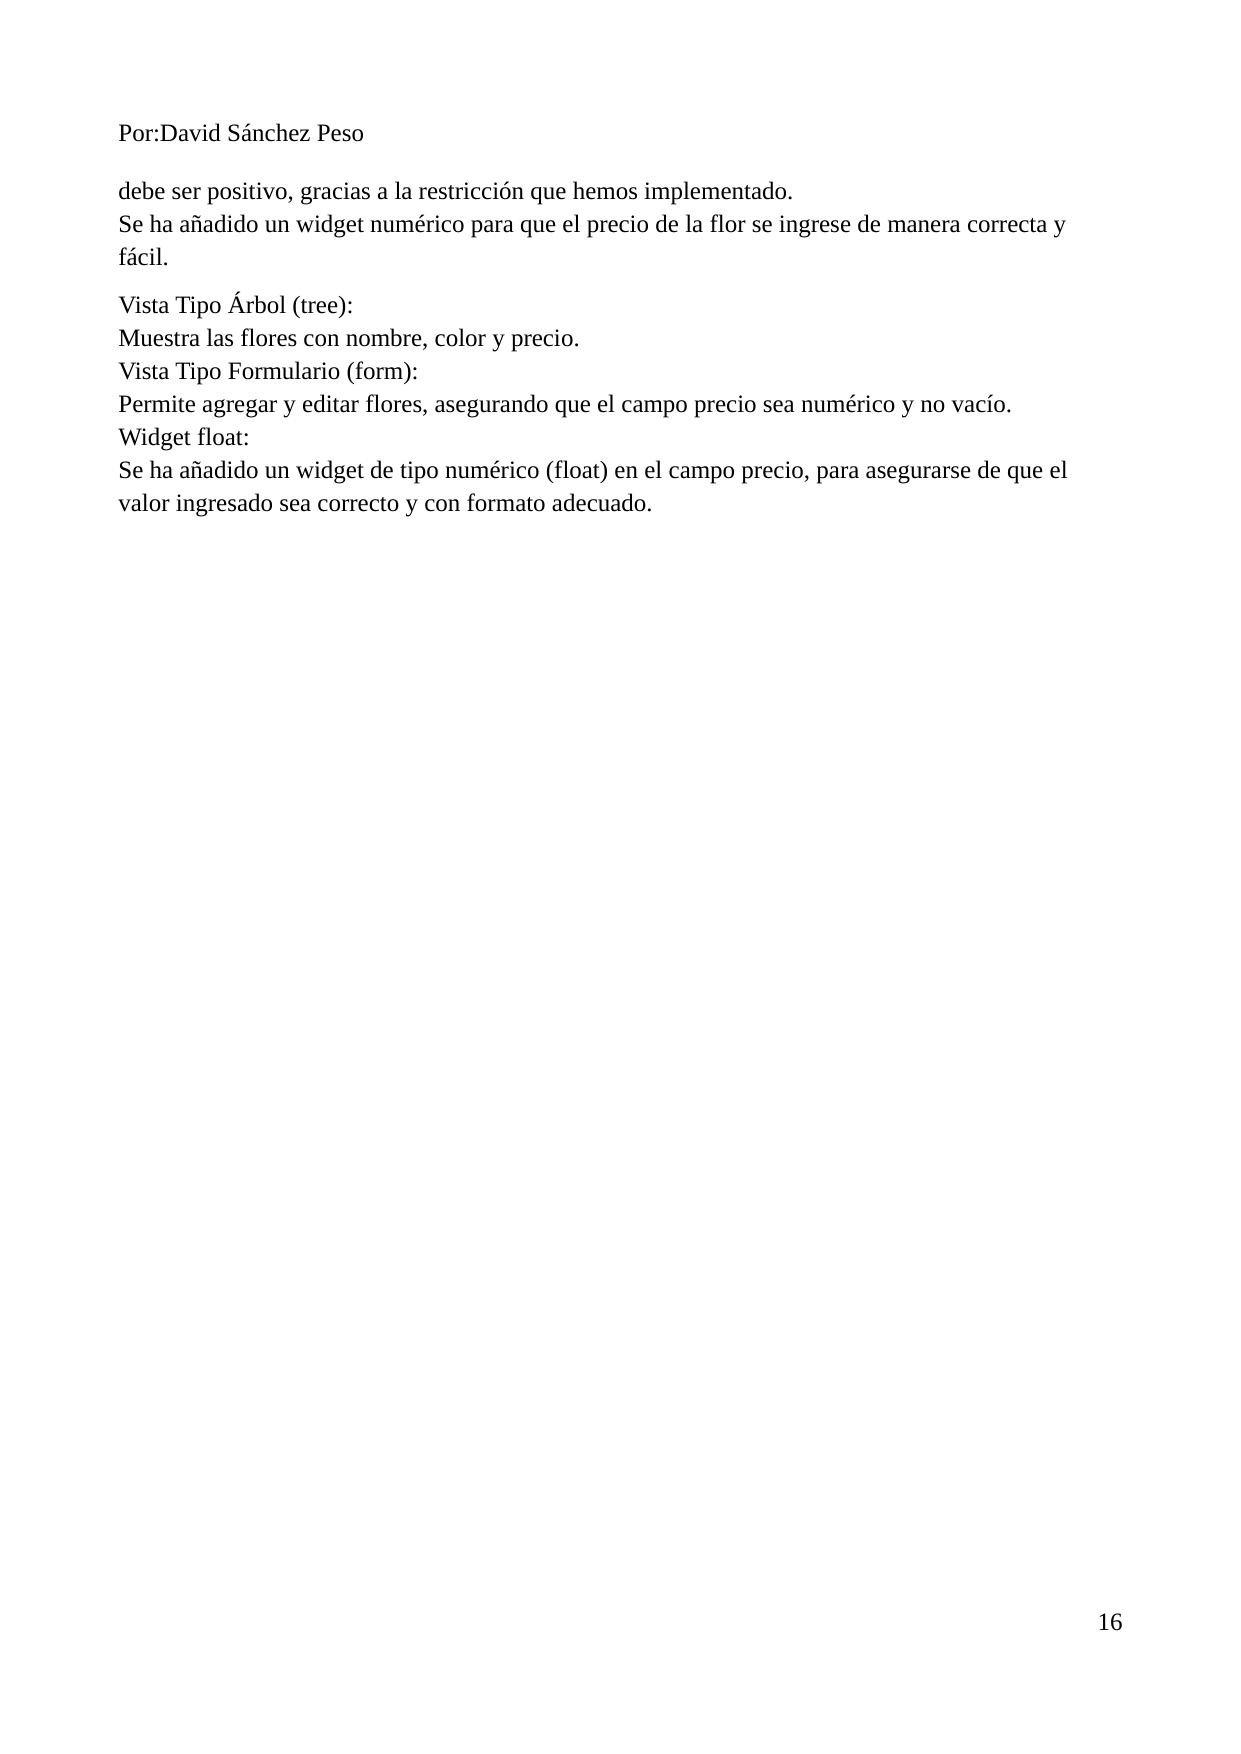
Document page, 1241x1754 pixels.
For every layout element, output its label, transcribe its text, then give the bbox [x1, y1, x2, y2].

text debe ser positivo, gracias a la restricción que hemos implementado. Se ha añadido un widget numérico para que el precio de la flor se ingrese de manera correcta y fácil. [118, 176, 1122, 271]
text Vista Tipo Árbol (tree): Muestra las flores con nombre, color y precio. Vista Tipo Formulario (form): Permite agregar y editar flores, asegurando que el campo precio sea numérico y no vacío. Widget float: Se ha añadido un widget de tipo numérico (float) en el campo precio, para asegurarse de que el valor ingresado sea correcto y con formato adecuado. [118, 290, 1122, 517]
